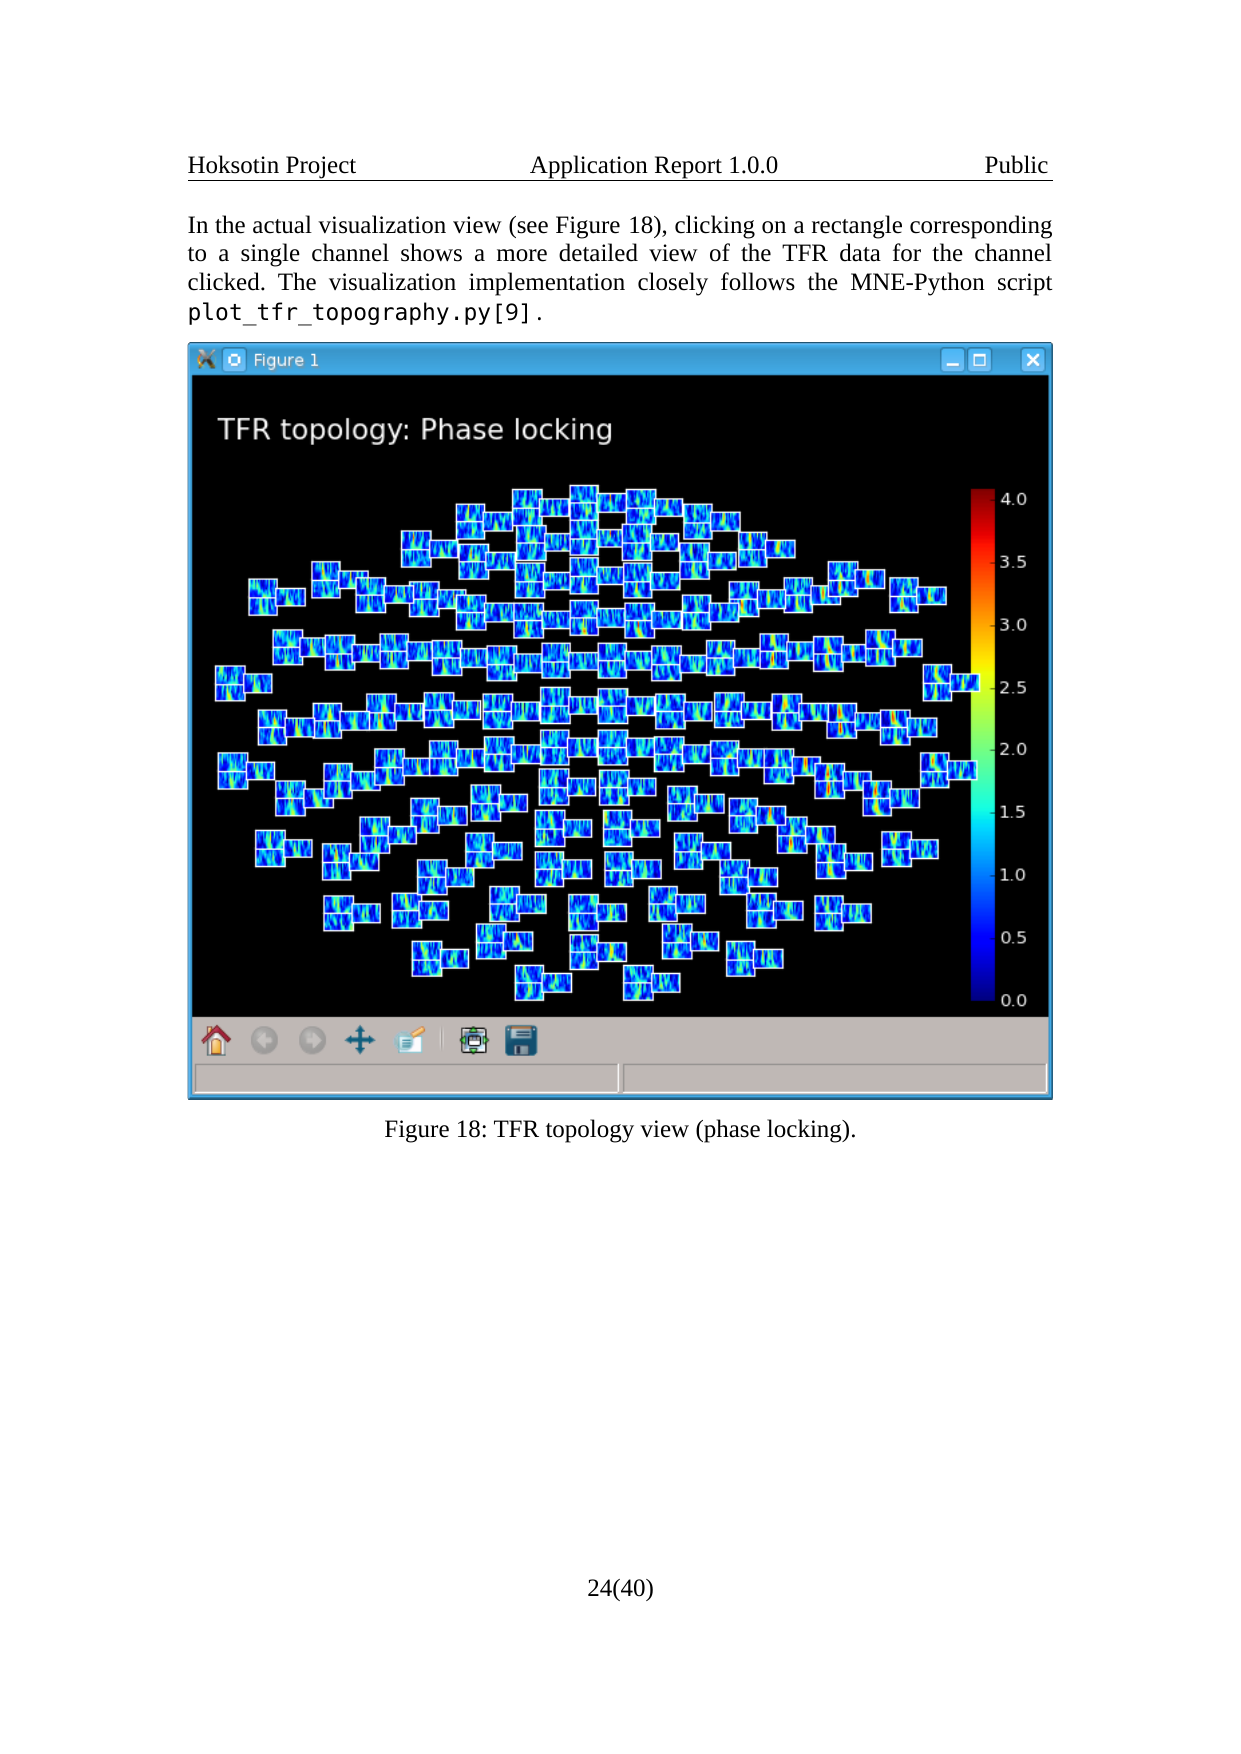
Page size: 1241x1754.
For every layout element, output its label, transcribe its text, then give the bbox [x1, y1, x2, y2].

text Figure 18: TFR topology view (phase locking). [187, 1100, 1053, 1143]
text In the actual visualization view (see Figure 18), clicking on a rectangle corresponding to a single channel shows a more detailed view of the TFR data for the channel clicked. The visualization implementation closely follows the MNE-Python script plot_tfr_topography.py[]. [187, 210, 1053, 327]
picture [187, 342, 1053, 1100]
